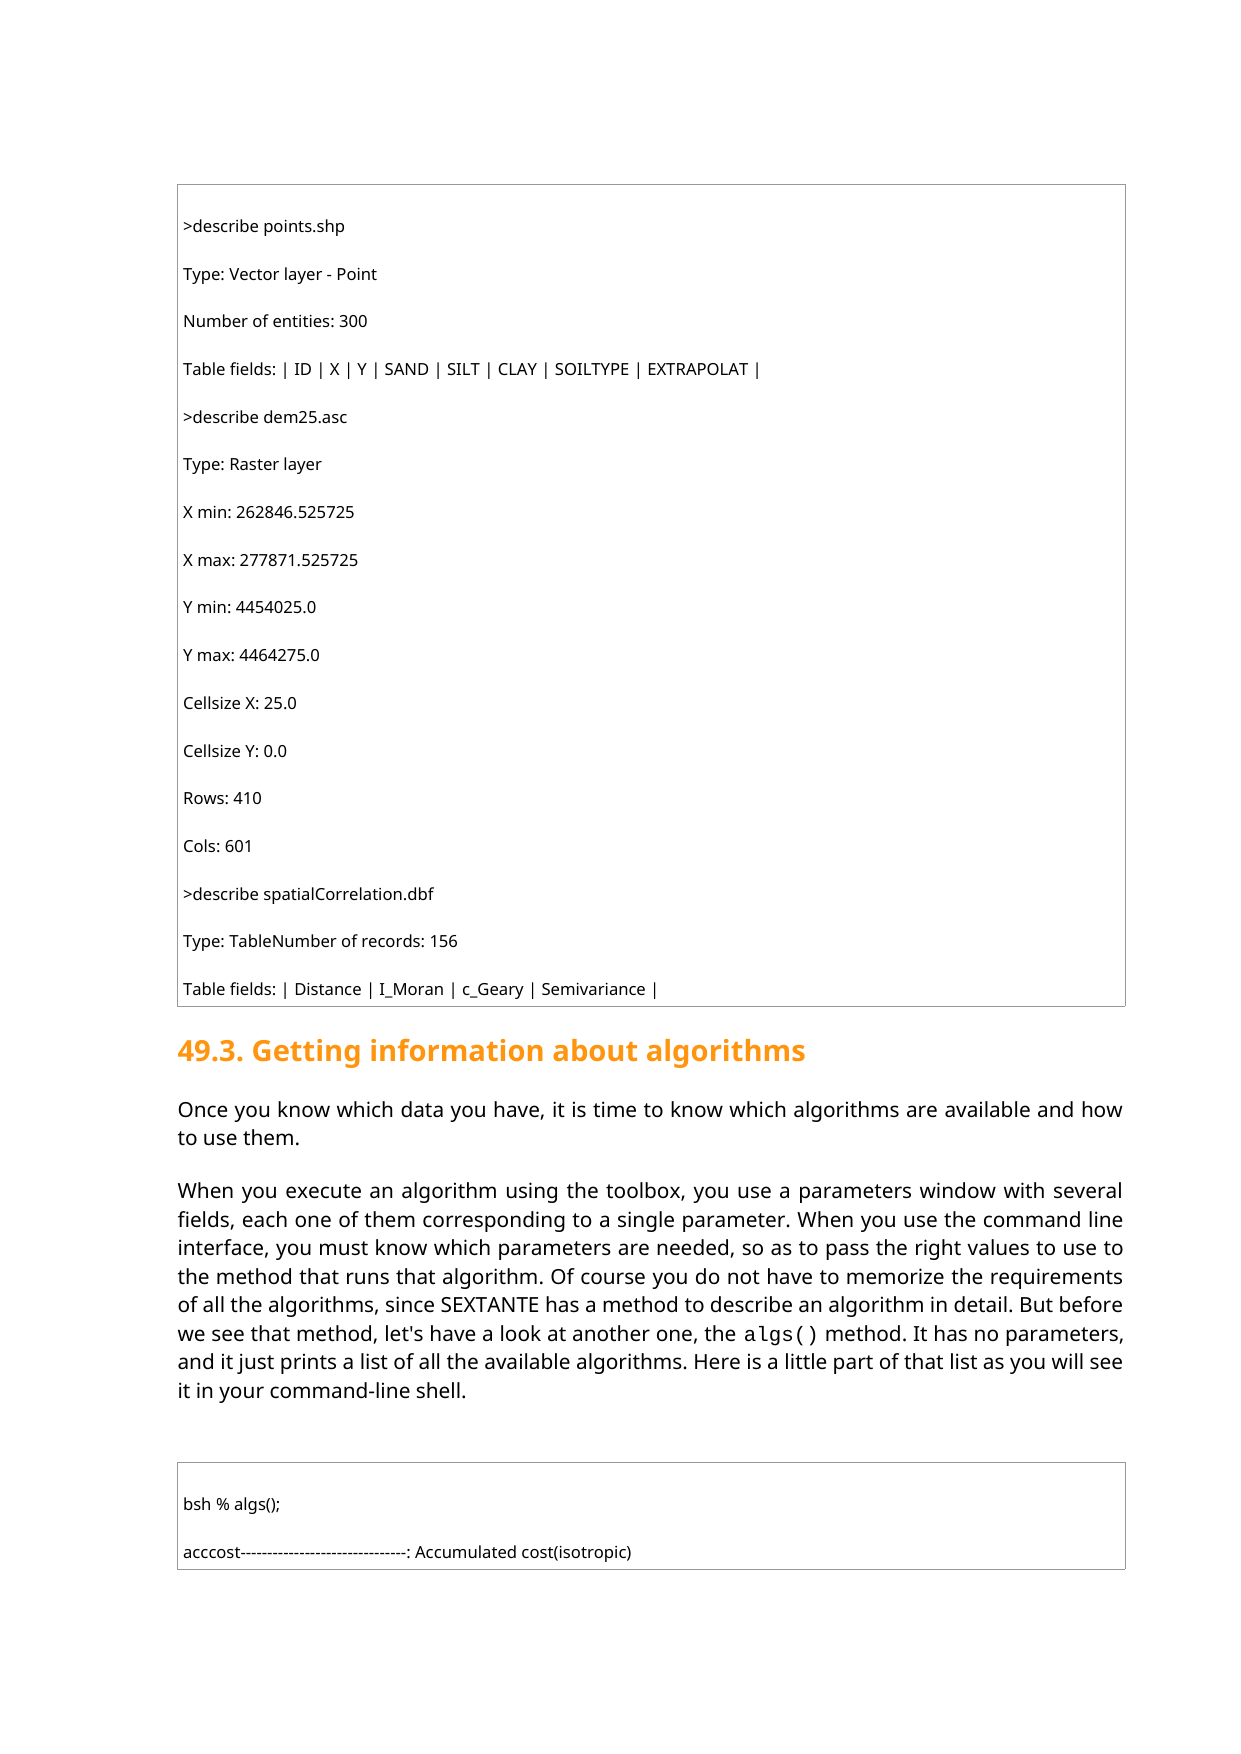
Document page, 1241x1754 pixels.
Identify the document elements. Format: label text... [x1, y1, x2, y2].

table_header bsh % algs(); acccost-------------------------------: Accumulated cost(isotropic) [178, 1463, 1125, 1569]
subtitle 49.3. Getting information about algorithms [177, 1030, 1125, 1070]
table_header >describe points.shp Type: Vector layer - Point Number of entities: 300 Table fields: | ID | X | Y | SAND | SILT | CLAY | SOILTYPE | EXTRAPOLAT | >describe dem25.asc Type: Raster layer X min: 262846.525725 X max: 277871.525725 Y min: 4454025.0 Y max: 4464275.0 Cellsize X: 25.0 Cellsize Y: 0.0 Rows: 410 Cols: 601 >describe spatialCorrelation.dbf Type: TableNumber of records: 156 Table fields: | Distance | I_Moran | c_Geary | Semivariance | [178, 185, 1125, 1006]
text When you execute an algorithm using the toolbox, you use a parameters window with several fields, each one of them corresponding to a single parameter. When you use the command line interface, you must know which parameters are needed, so as to pass the right values to use to the method that runs that algorithm. Of course you do not have to memorize the requirements of all the algorithms, since SEXTANTE has a method to describe an algorithm in detail. But before we see that method, let's have a look at another one, the algs() method. It has no parameters, and it just prints a list of all the available algorithms. Here is a little part of that list as you will see it in your command-line shell. [177, 1177, 1125, 1404]
text Once you know which data you have, it is time to know which algorithms are available and how to use them. [177, 1095, 1125, 1152]
